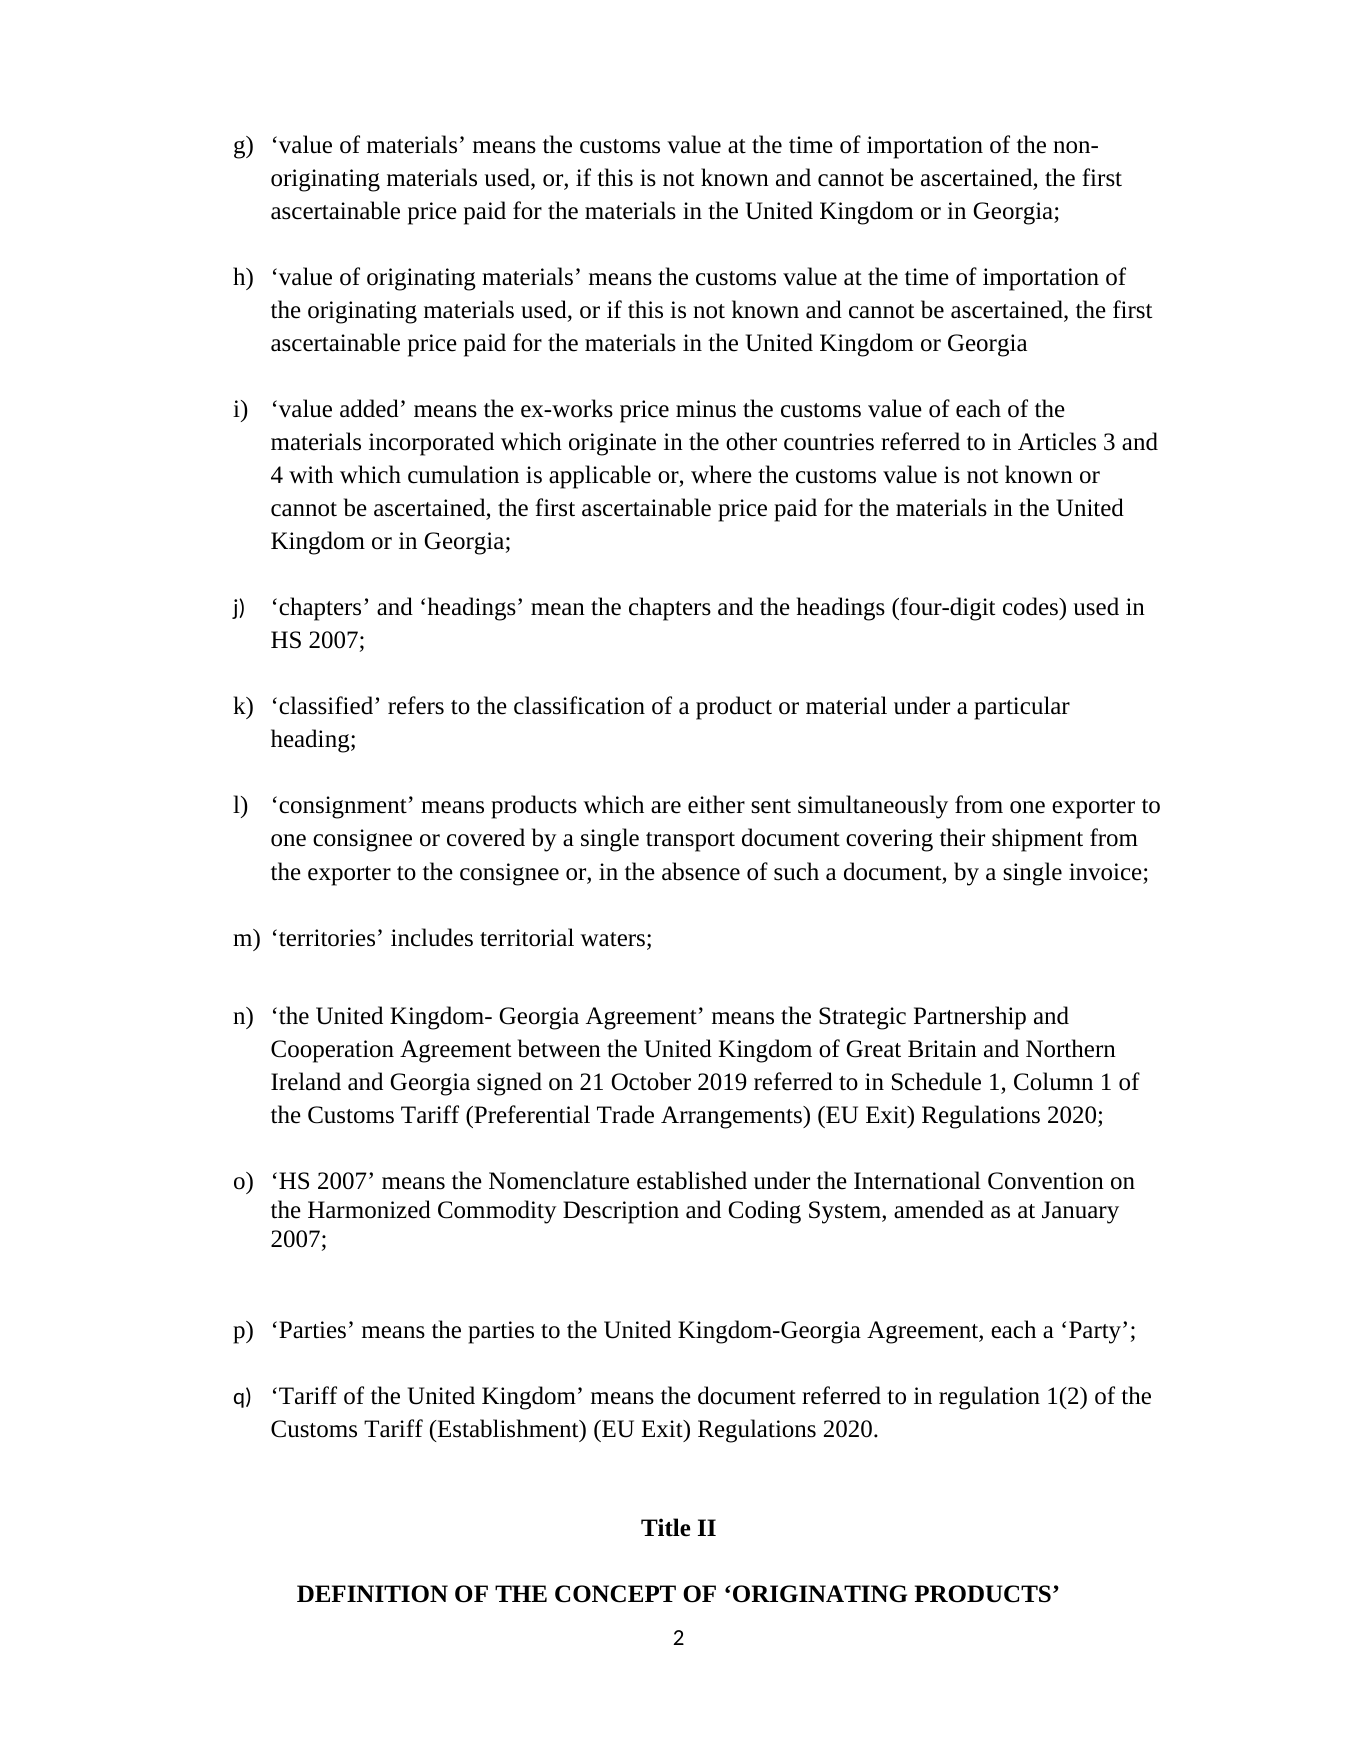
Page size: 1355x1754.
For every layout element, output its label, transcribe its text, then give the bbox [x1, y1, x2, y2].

list ‘consignment’ means products which are either sent simultaneously from one exporter to one consignee or covered by a single transport document covering their shipment from the exporter to the consignee or, in the absence of such a document, by a single invoice; [233, 791, 1162, 885]
list ‘Parties’ means the parties to the United Kingdom-Georgia Agreement, each a ‘Party’; [233, 1315, 1162, 1343]
list ‘value of originating materials’ means the customs value at the time of importation of the originating materials used, or if this is not known and cannot be ascertained, the first ascertainable price paid for the materials in the United Kingdom or Georgia [233, 262, 1162, 357]
list ‘value added’ means the ex-works price minus the customs value of each of the materials incorporated which originate in the other countries referred to in Articles 3 and 4 with which cumulation is applicable or, where the customs value is not known or cannot be ascertained, the first ascertainable price paid for the materials in the United Kingdom or in Georgia; [233, 394, 1162, 555]
list ‘Tariff of the United Kingdom’ means the document referred to in regulation 1(2) of the Customs Tariff (Establishment) (EU Exit) Regulations 2020. [233, 1381, 1162, 1443]
list ‘classified’ refers to the classification of a product or material under a particular heading; [233, 691, 1162, 753]
list ‘territories’ includes territorial waters; [233, 923, 1162, 951]
list ‘the United Kingdom- Georgia Agreement’ means the Strategic Partnership and Cooperation Agreement between the United Kingdom of Great Britain and Northern Ireland and Georgia signed on 21 October 2019 referred to in Schedule 1, Column 1 of the Customs Tariff (Preferential Trade Arrangements) (EU Exit) Regulations 2020; [233, 1001, 1162, 1129]
list ‘HS 2007’ means the Nomenclature established under the International Convention on the Harmonized Commodity Description and Coding System, amended as at January 2007; [233, 1166, 1162, 1253]
list ‘value of materials’ means the customs value at the time of importation of the non-originating materials used, or, if this is not known and cannot be ascertained, the first ascertainable price paid for the materials in the United Kingdom or in Georgia; [233, 130, 1162, 224]
text DEFINITION OF THE CONCEPT OF ‘ORIGINATING PRODUCTS’ [195, 1579, 1162, 1608]
list ‘chapters’ and ‘headings’ mean the chapters and the headings (four-digit codes) used in HS 2007; [233, 592, 1162, 654]
text Title II [195, 1513, 1162, 1542]
